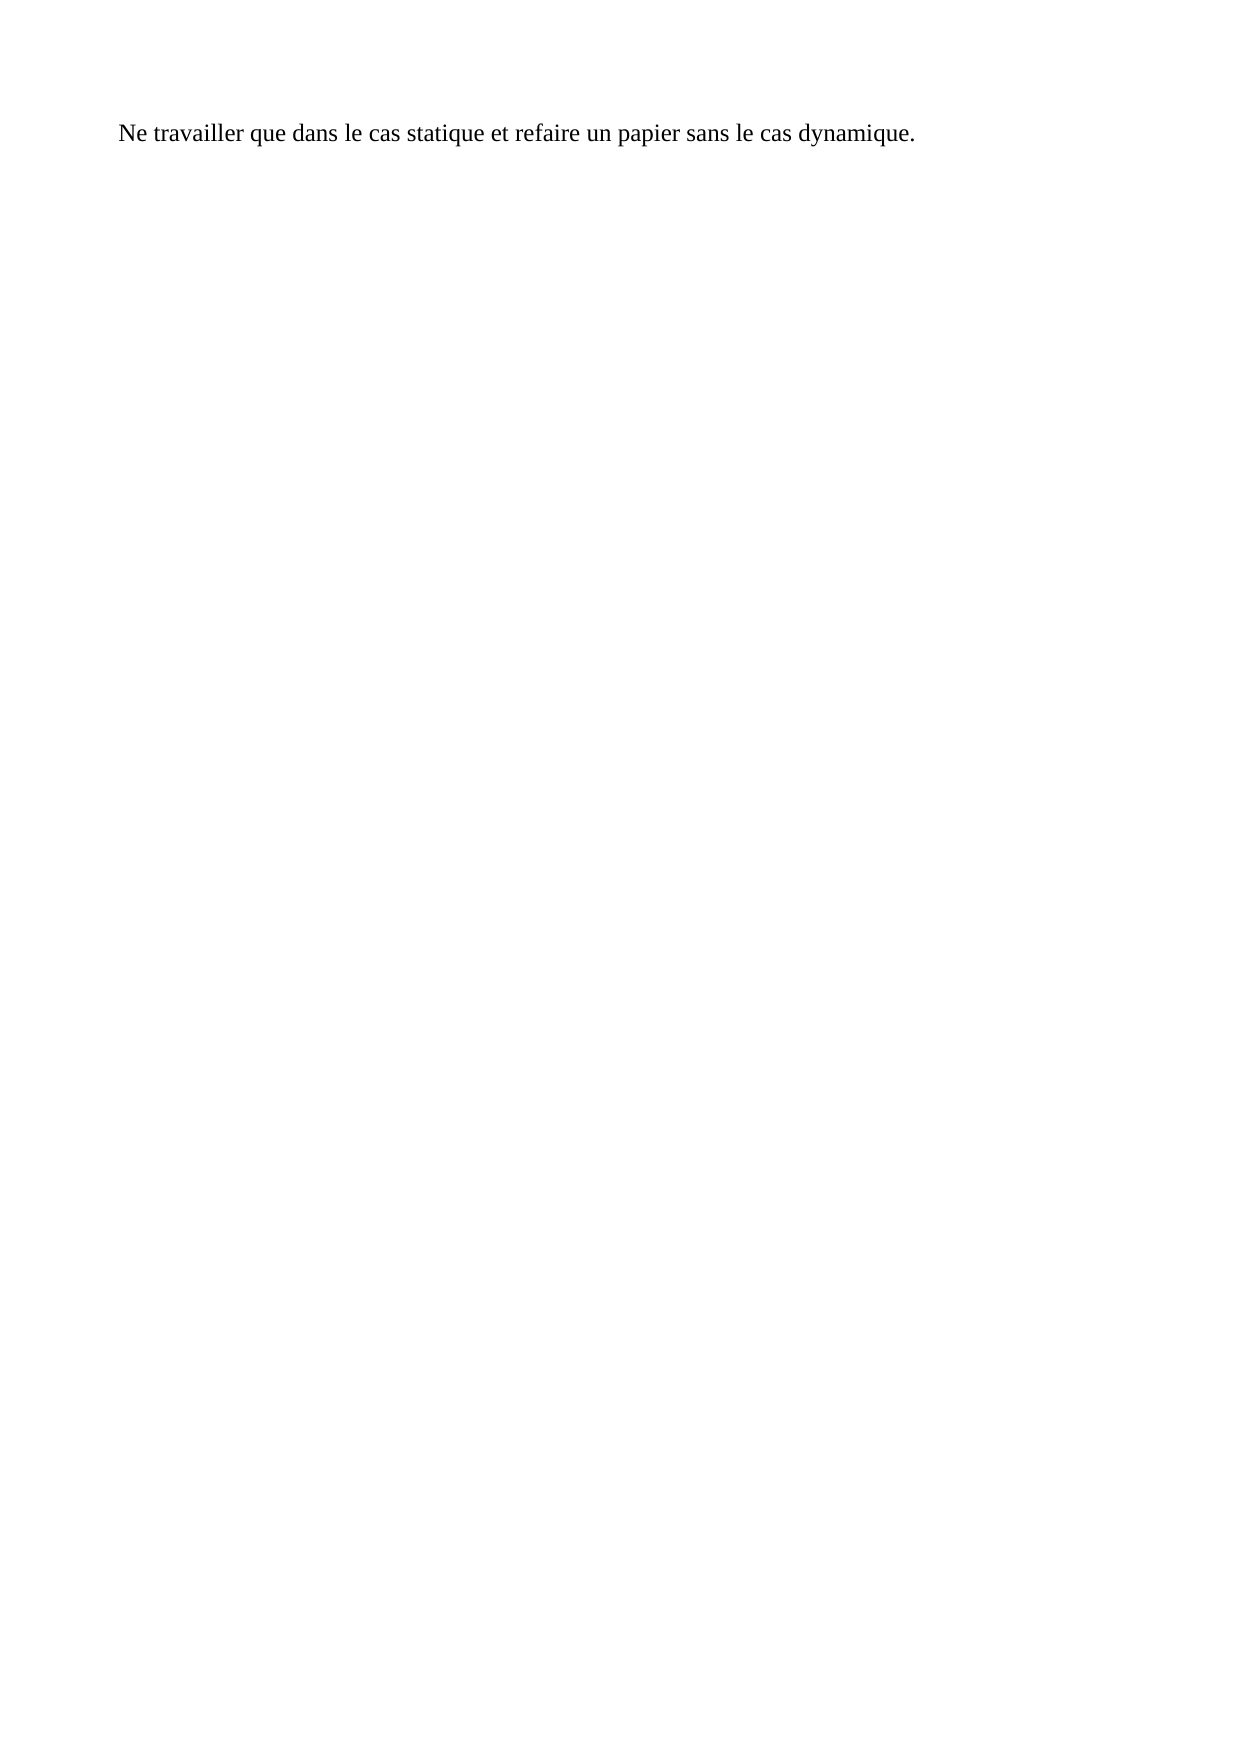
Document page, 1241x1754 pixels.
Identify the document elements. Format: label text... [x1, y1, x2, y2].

text Ne travailler que dans le cas statique et refaire un papier sans le cas dynamique. [118, 118, 1122, 147]
